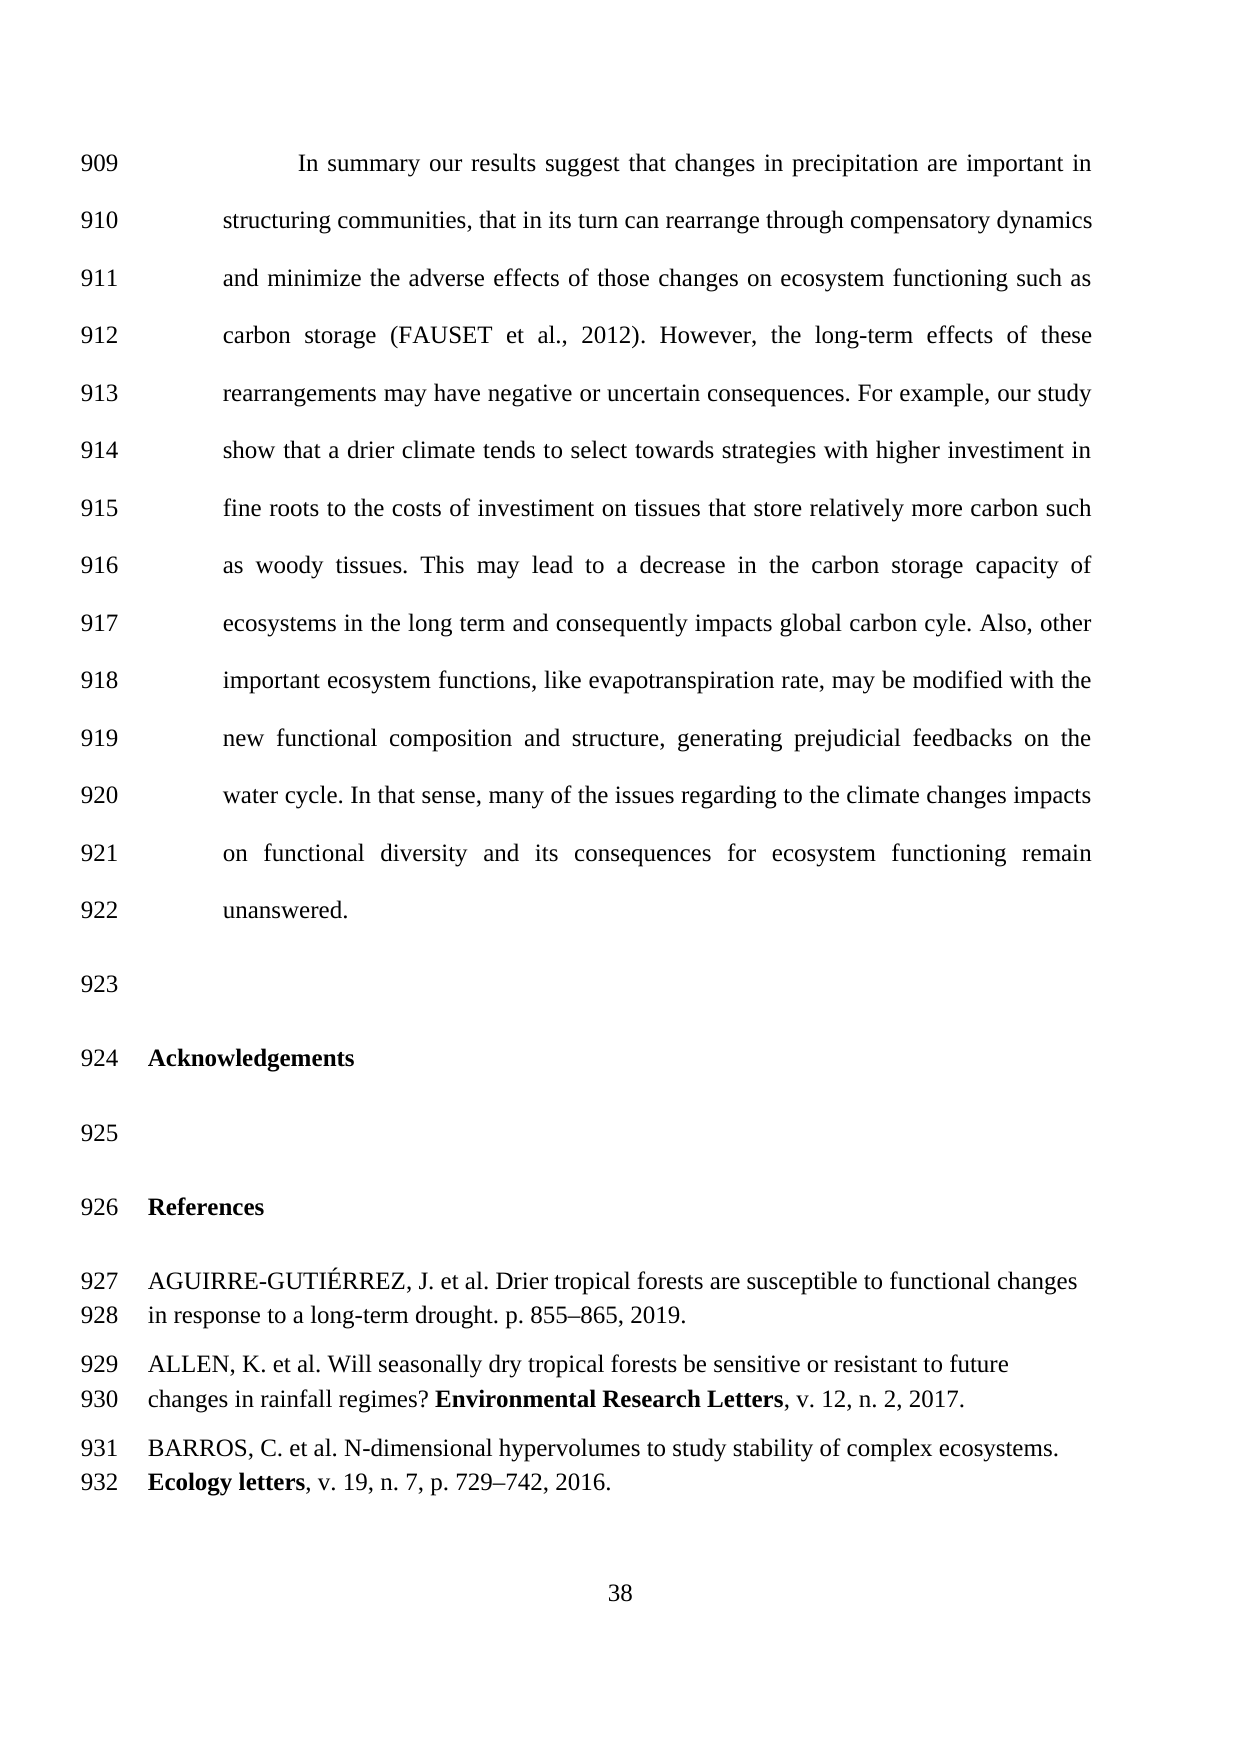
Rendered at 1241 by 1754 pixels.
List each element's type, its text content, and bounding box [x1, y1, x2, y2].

text References [148, 1192, 1093, 1221]
text Acknowledgements [148, 1043, 1093, 1072]
text BARROS, C. et al. N-dimensional hypervolumes to study stability of complex ecosystems. Ecology letters, v. 19, n. 7, p. 729–742, 2016. [148, 1433, 1093, 1496]
text AGUIRRE-GUTIÉRREZ, J. et al. Drier tropical forests are susceptible to functional changes in response to a long-term drought. p. 855–865, 2019. [148, 1266, 1093, 1329]
list In summary our results suggest that changes in precipitation are important in structuring communities, that in its turn can rearrange through compensatory dynamics and minimize the adverse effects of those changes on ecosystem functioning such as carbon storage (FAUSET et al., 2012)⁠. However, the long-term effects of these rearrangements may have negative or uncertain consequences. For example, our study show that a drier climate tends to select towards strategies with higher investiment in fine roots to the costs of investiment on tissues that store relatively more carbon such as woody tissues. This may lead to a decrease in the carbon storage capacity of ecosystems in the long term and consequently impacts global carbon cyle. Also, other important ecosystem functions, like evapotranspiration rate, may be modified with the new functional composition and structure, generating prejudicial feedbacks on the water cycle. In that sense, many of the issues regarding to the climate changes impacts on functional diversity and its consequences for ecosystem functioning remain unanswered. [185, 148, 1093, 924]
text ALLEN, K. et al. Will seasonally dry tropical forests be sensitive or resistant to future changes in rainfall regimes? Environmental Research Letters, v. 12, n. 2, 2017. [148, 1349, 1093, 1413]
